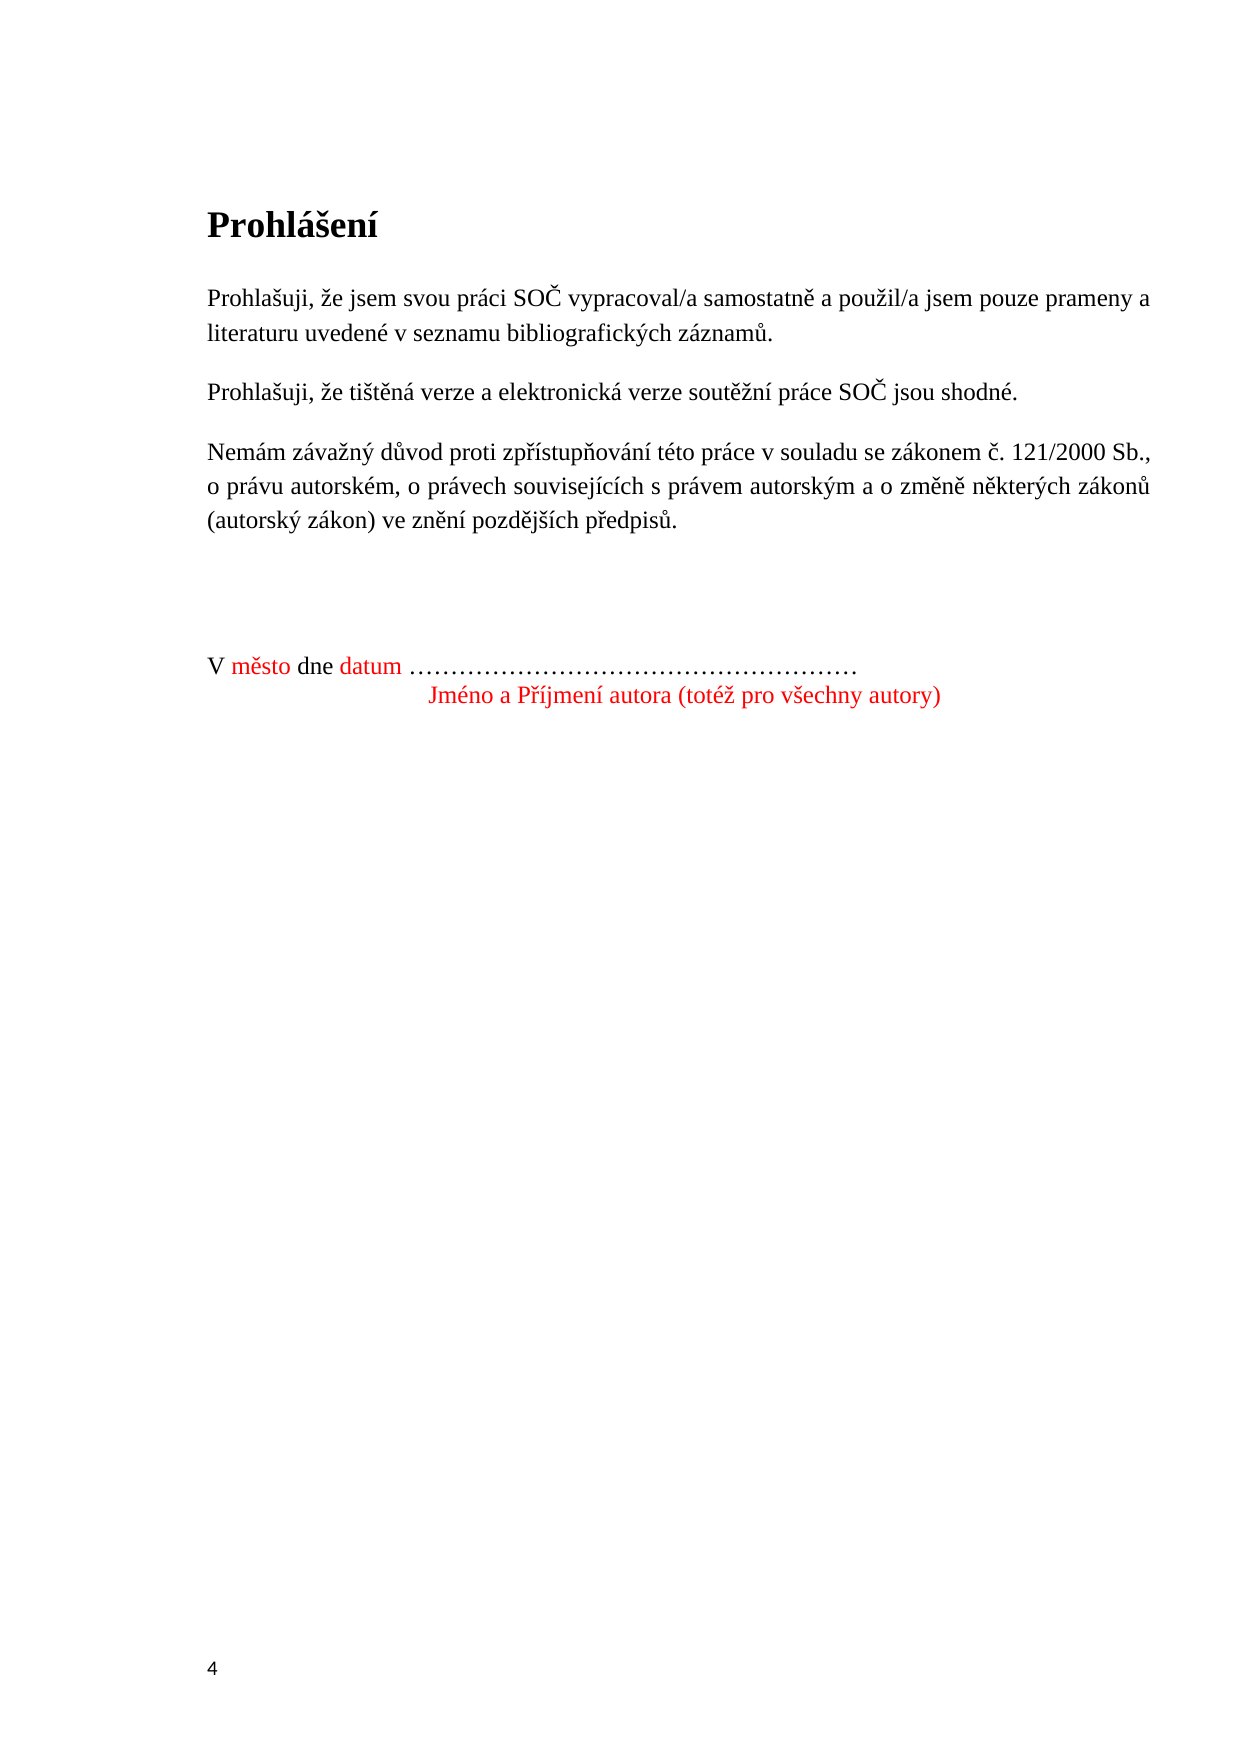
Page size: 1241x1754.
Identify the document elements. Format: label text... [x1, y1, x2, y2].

text Nemám závažný důvod proti zpřístupňování této práce v souladu se zákonem č. 121/2000 Sb., o právu autorském, o právech souvisejících s právem autorským a o změně některých zákonů (autorský zákon) ve znění pozdějších předpisů. [207, 437, 1152, 534]
text Prohlašuji, že tištěná verze a elektronická verze soutěžní práce SOČ jsou shodné. [207, 377, 1152, 406]
text Prohlašuji, že jsem svou práci SOČ vypracoval/a samostatně a použil/a jsem pouze prameny a literaturu uvedené v seznamu bibliografických záznamů. [207, 283, 1152, 346]
text Prohlášení [207, 203, 1152, 246]
text V město dne datum ……………………………………………… [207, 651, 1152, 680]
text Jméno a Příjmení autora (totéž pro všechny autory) [207, 680, 1152, 709]
